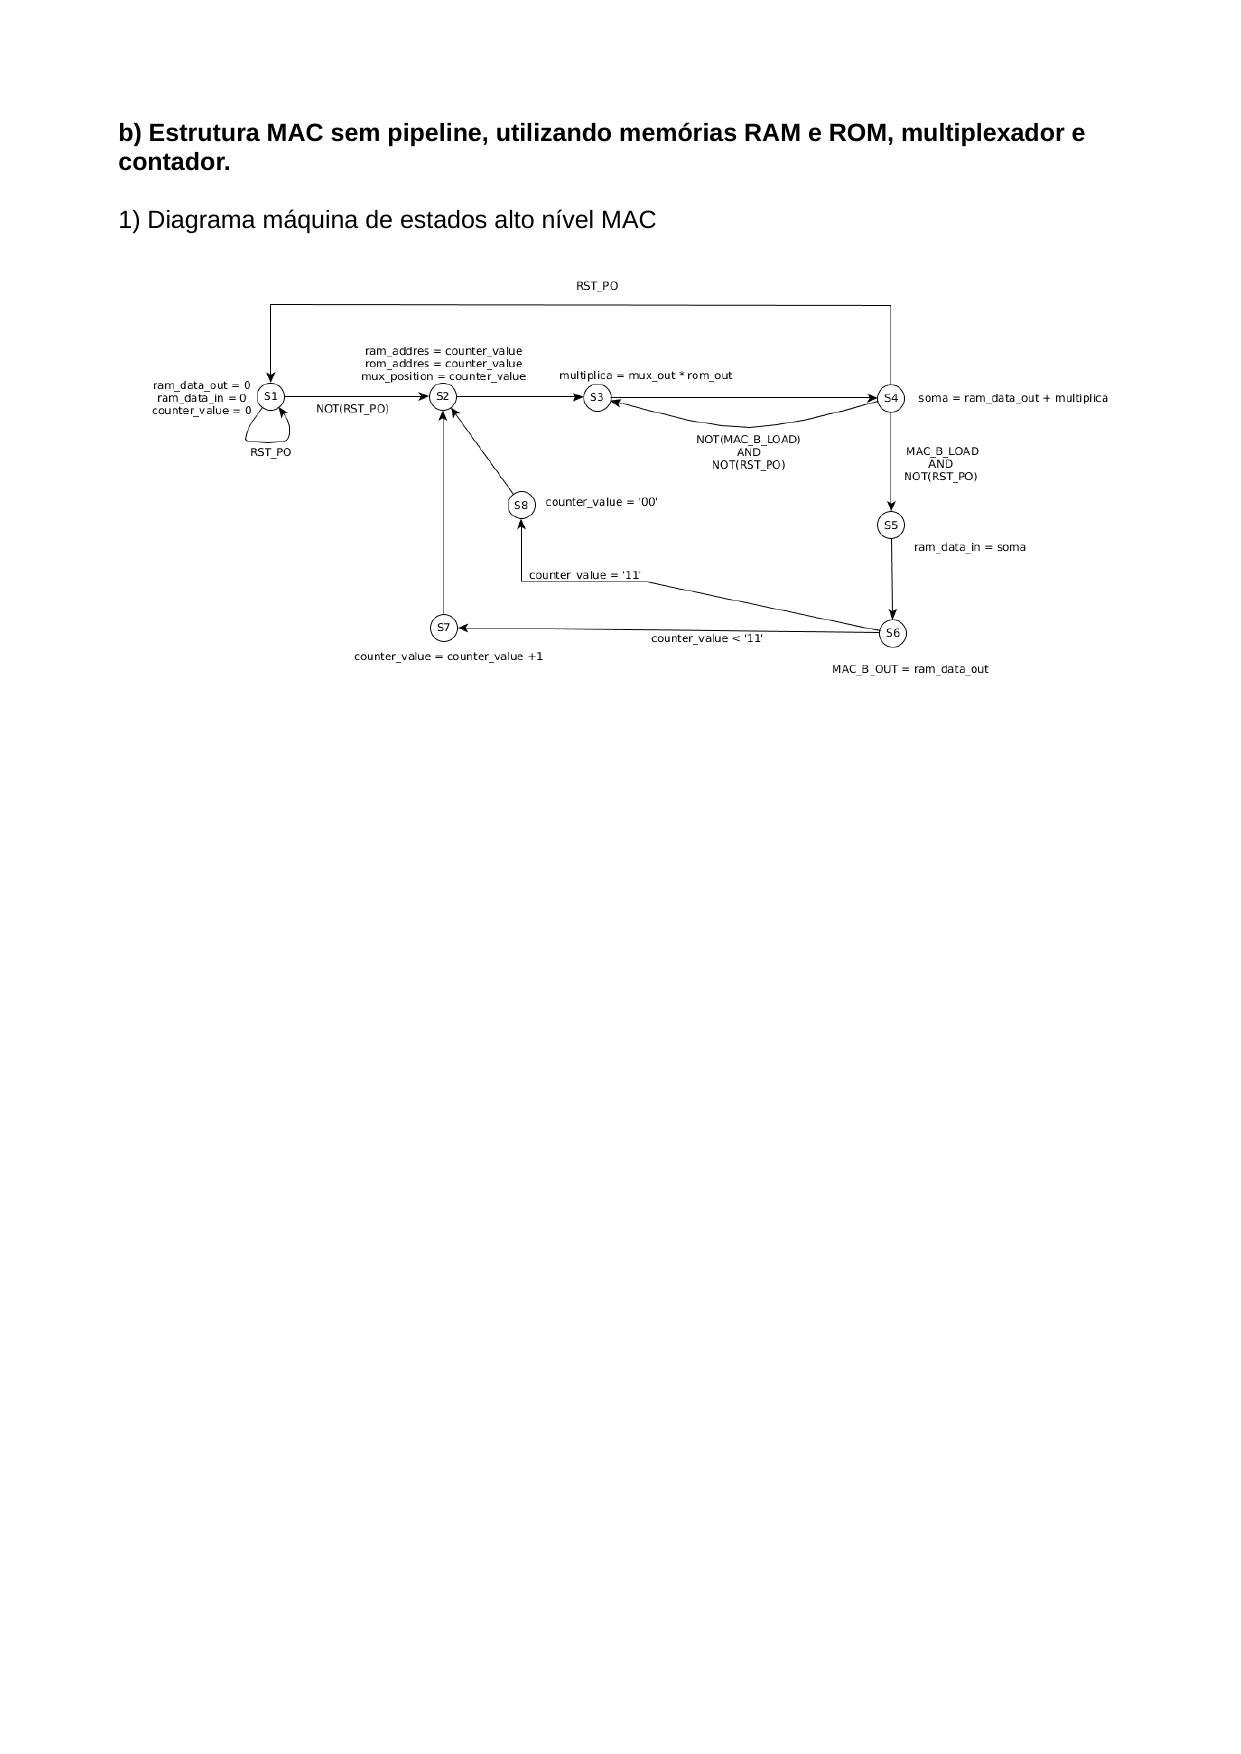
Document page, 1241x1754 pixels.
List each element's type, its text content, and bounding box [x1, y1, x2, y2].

text b) Estrutura MAC sem pipeline, utilizando memórias RAM e ROM, multiplexador e contador. [118, 118, 1122, 176]
text 1) Diagrama máquina de estados alto nível MAC [118, 205, 1122, 234]
picture [118, 263, 1123, 694]
